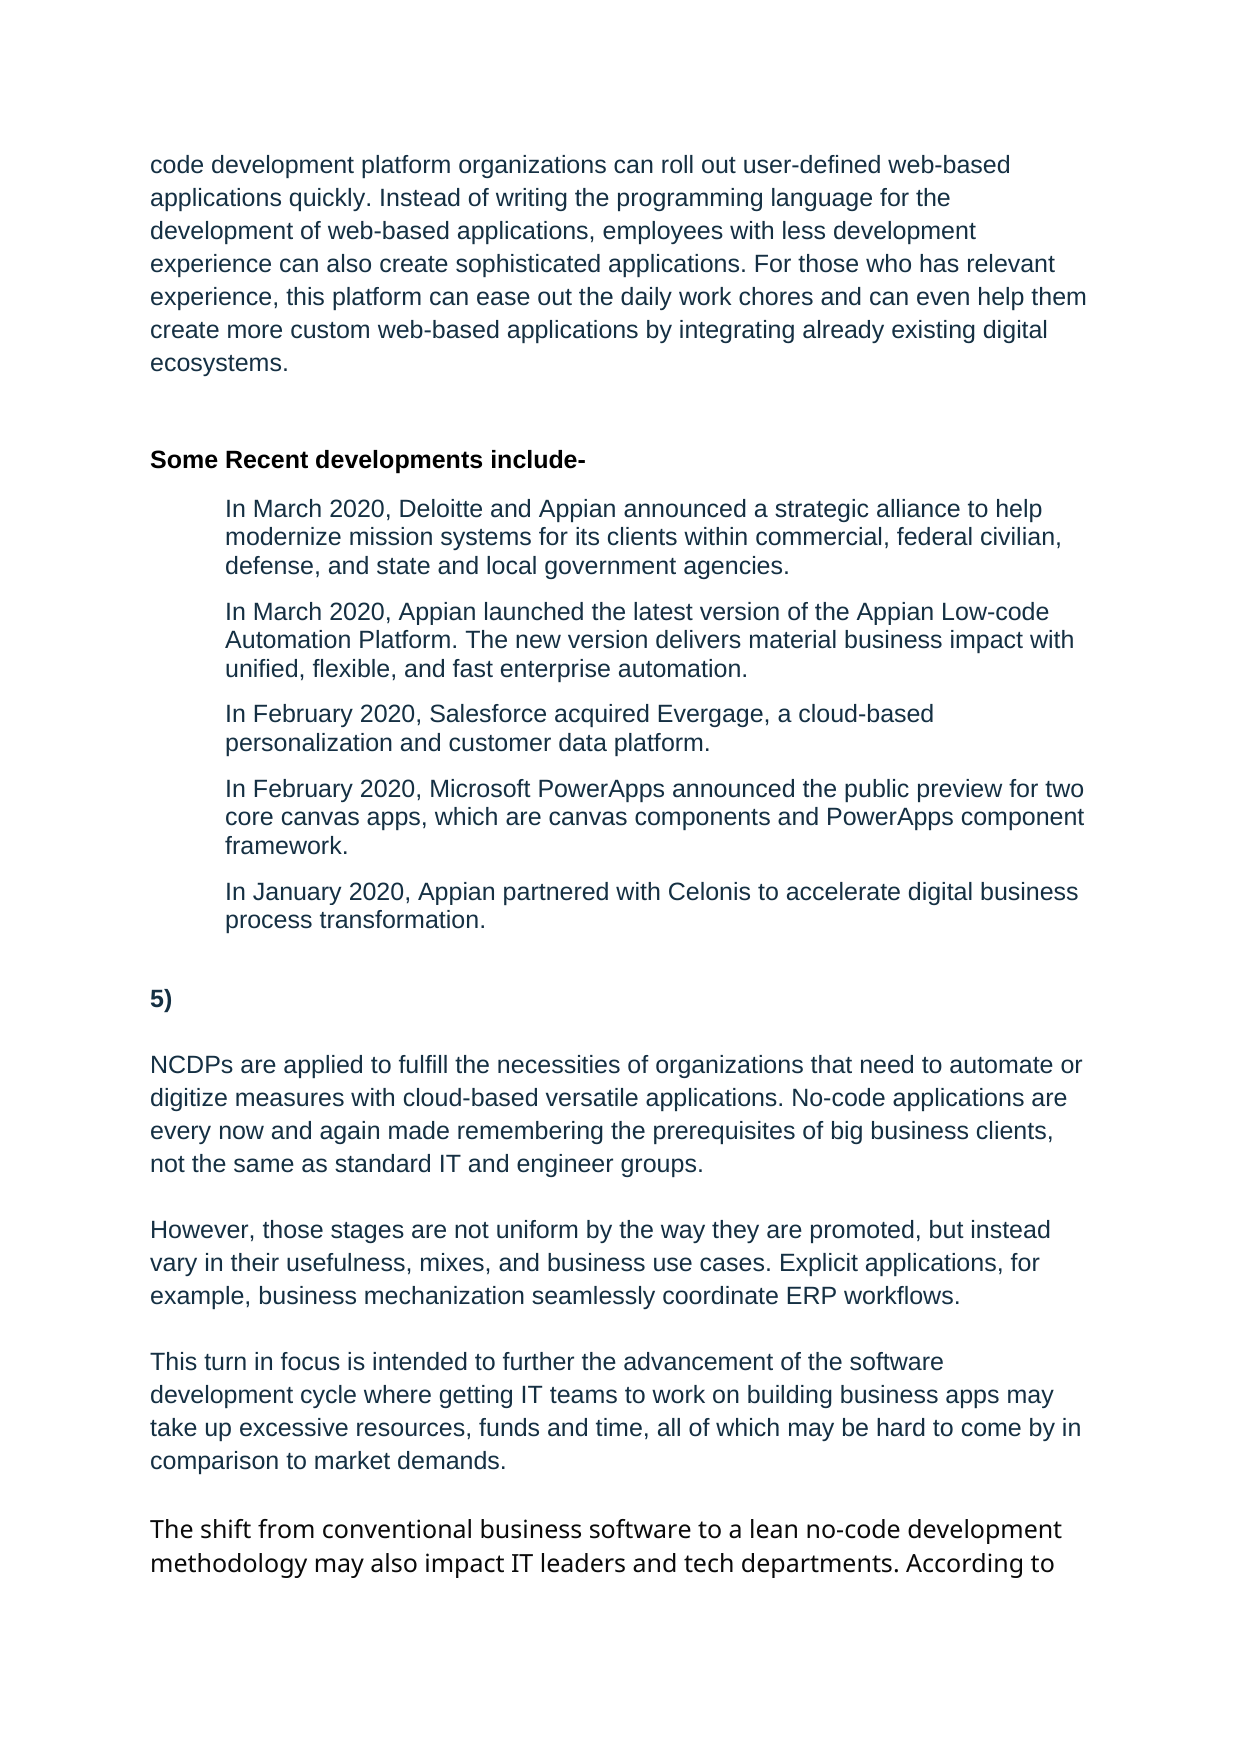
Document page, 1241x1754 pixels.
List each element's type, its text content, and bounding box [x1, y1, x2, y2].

text NCDPs are applied to fulfill the necessities of organizations that need to automate or digitize measures with cloud-based versatile applications. No-code applications are every now and again made remembering the prerequisites of big business clients, not the same as standard IT and engineer groups. [150, 1050, 1090, 1178]
text In February 2020, Microsoft PowerApps announced the public preview for two core canvas apps, which are canvas components and PowerApps component framework. [225, 774, 1090, 860]
text The shift from conventional business software to a lean no-code development methodology may also impact IT leaders and tech departments. According to [150, 1512, 1090, 1580]
text code development platform organizations can roll out user-defined web-based applications quickly. Instead of writing the programming language for the development of web-based applications, employees with less development experience can also create sophisticated applications. For those who has relevant experience, this platform can ease out the daily work chores and can even help them create more custom web-based applications by integrating already existing digital ecosystems. [150, 150, 1090, 377]
text This turn in focus is intended to further the advancement of the software development cycle where getting IT teams to work on building business apps may take up excessive resources, funds and time, all of which may be hard to come by in comparison to market demands. [150, 1347, 1090, 1475]
text In March 2020, Appian launched the latest version of the Appian Low-code Automation Platform. The new version delivers material business impact with unified, flexible, and fast enterprise automation. [225, 597, 1090, 683]
text In March 2020, Deloitte and Appian announced a strategic alliance to help modernize mission systems for its clients within commercial, federal civilian, defense, and state and local government agencies. [225, 494, 1090, 580]
text In February 2020, Salesforce acquired Evergage, a cloud-based personalization and customer data platform. [225, 699, 1090, 757]
text In January 2020, Appian partnered with Celonis to accelerate digital business process transformation. [225, 877, 1090, 934]
subtitle Some Recent developments include- [150, 445, 1090, 474]
text 5) [150, 984, 1090, 1012]
text However, those stages are not uniform by the way they are promoted, but instead vary in their usefulness, mixes, and business use cases. Explicit applications, for example, business mechanization seamlessly coordinate ERP workflows. [150, 1215, 1090, 1310]
